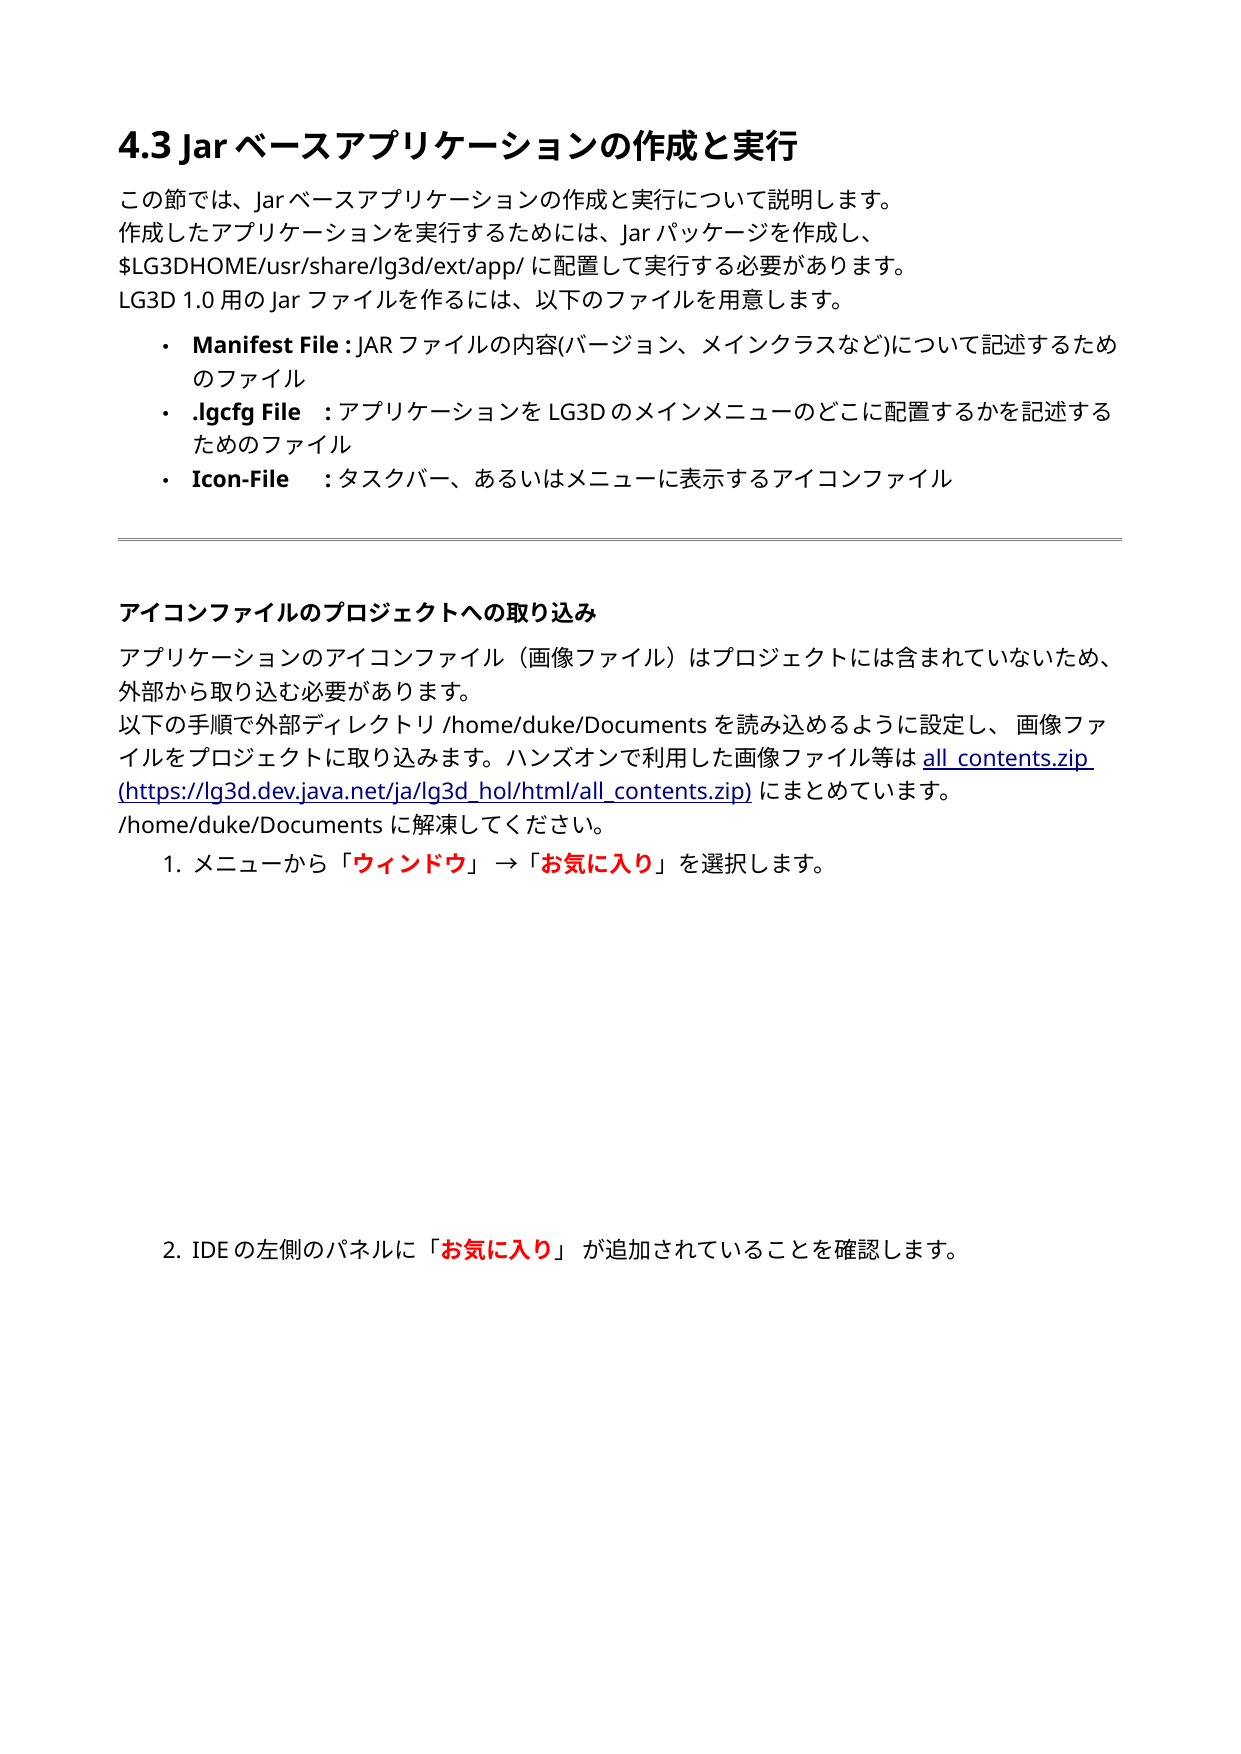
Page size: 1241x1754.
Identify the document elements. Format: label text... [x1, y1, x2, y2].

list .lgcfg File : アプリケーションをLG3Dのメインメニューのどこに配置するかを記述するためのファイル [162, 394, 1122, 461]
list Icon-File : タスクバー、あるいはメニューに表示するアイコンファイル [162, 461, 1122, 494]
text この節では、Jarベースアプリケーションの作成と実行について説明します。 作成したアプリケーションを実行するためには、Jarパッケージを作成し、 $LG3DHOME/usr/share/lg3d/ext/app/ に配置して実行する必要があります。 LG3D 1.0 用の Jar ファイルを作るには、以下のファイルを用意します。 [118, 182, 1122, 315]
list メニューから「ウィンドウ」 →「お気に入り」を選択します。 [162, 846, 1122, 1225]
subtitle アイコンファイルのプロジェクトへの取り込み [118, 594, 1122, 628]
list IDEの左側のパネルに「お気に入り」 が追加されていることを確認します。 [162, 1232, 1122, 1614]
text アプリケーションのアイコンファイル（画像ファイル）はプロジェクトには含まれていないため、外部から取り込む必要があります。 以下の手順で外部ディレクトリ /home/duke/Documents を読み込めるように設定し、 画像ファイルをプロジェクトに取り込みます。ハンズオンで利用した画像ファイル等は all_contents.zip (https://lg3d.dev.java.net/ja/lg3d_hol/html/all_contents.zip) にまとめています。 /home/duke/Documents に解凍してください。 [118, 640, 1122, 840]
list Manifest File : JARファイルの内容(バージョン、メインクラスなど)について記述するためのファイル [162, 327, 1122, 394]
subtitle 4.3 Jarベースアプリケーションの作成と実行 [118, 118, 1122, 169]
